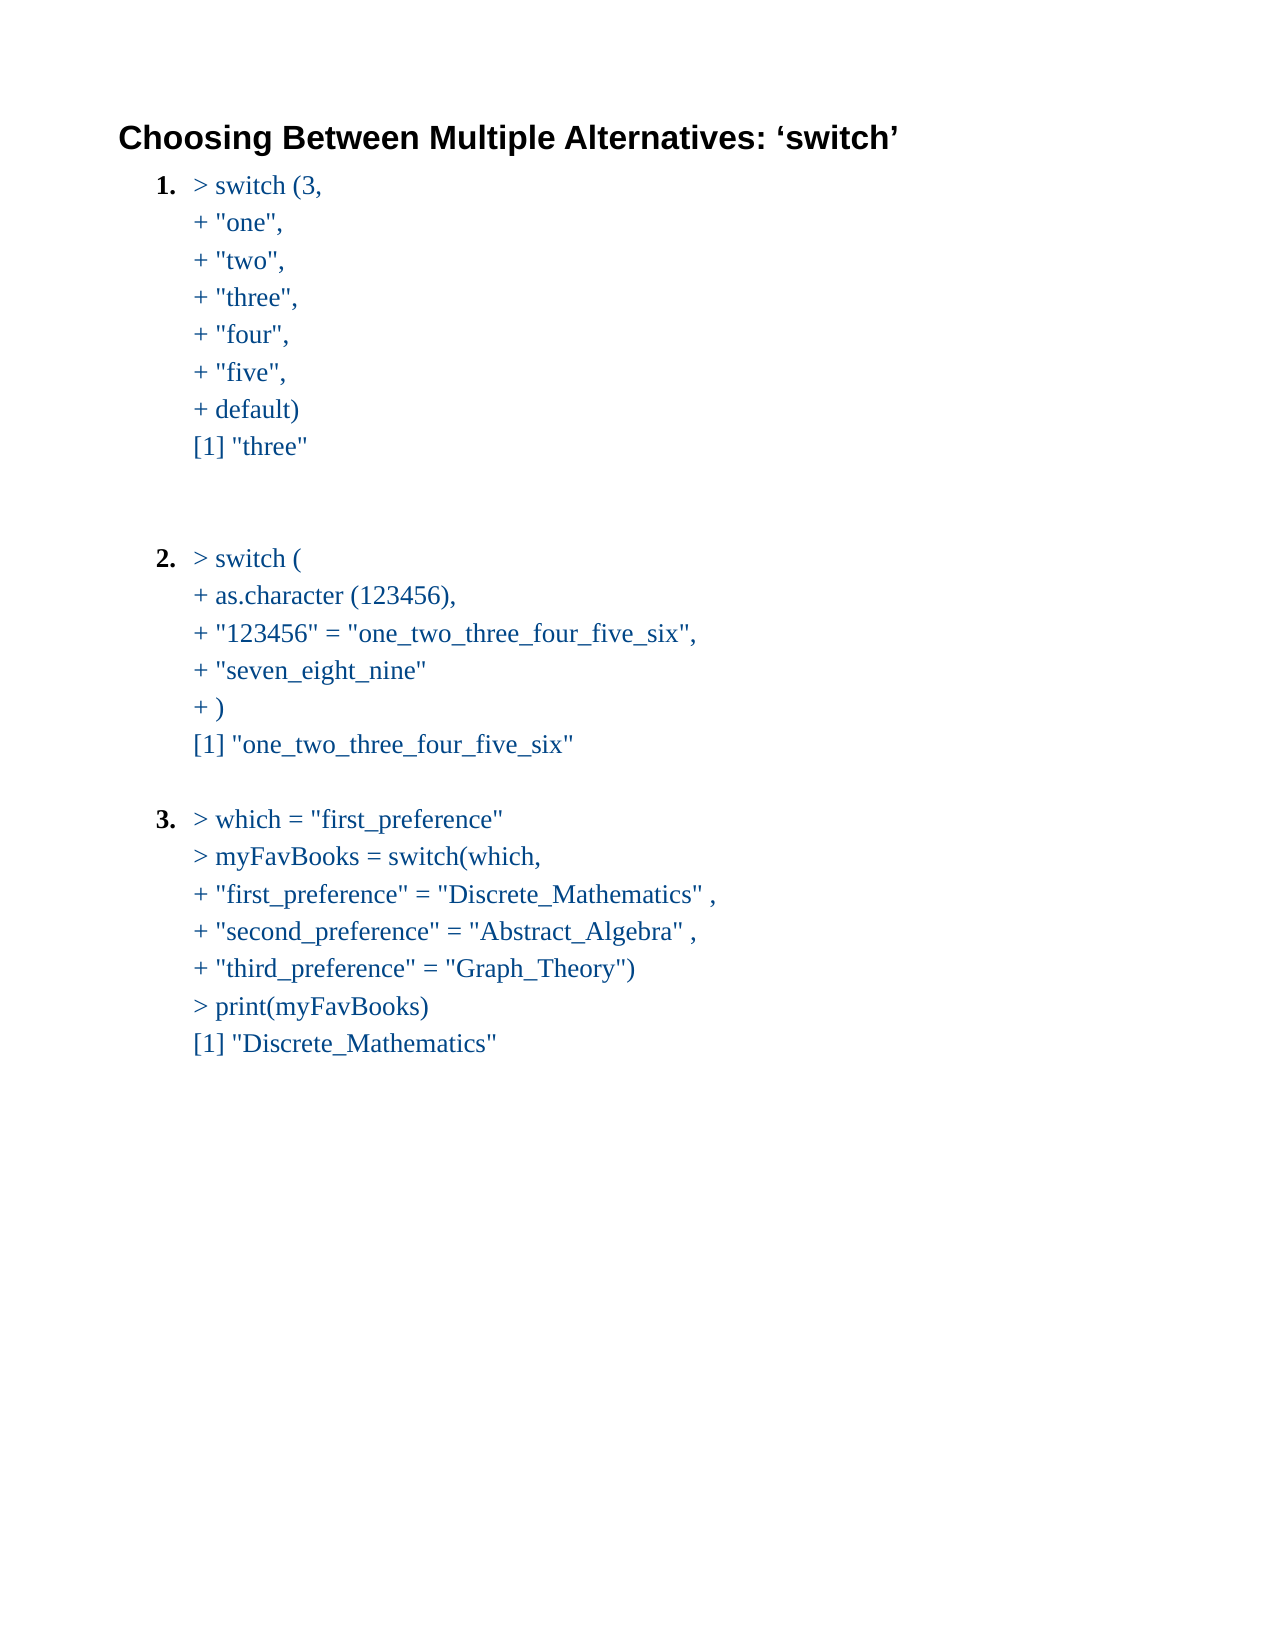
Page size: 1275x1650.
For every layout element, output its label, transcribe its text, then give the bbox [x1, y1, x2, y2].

list > switch (3, [156, 169, 1157, 200]
subtitle Choosing Between Multiple Alternatives: ‘switch’ [118, 118, 1157, 157]
list + "second_preference" = "Abstract_Algebra" , [156, 915, 1157, 946]
list > which = "first_preference" [156, 803, 1157, 834]
list [1] "three" [156, 430, 1157, 461]
list + "two", [156, 244, 1157, 275]
list + "seven_eight_nine" [156, 654, 1157, 685]
list + "123456" = "one_two_three_four_five_six", [156, 617, 1157, 648]
list + as.character (123456), [156, 579, 1157, 611]
list + "third_preference" = "Graph_Theory") [156, 952, 1157, 983]
list + ) [156, 691, 1157, 722]
list + "first_preference" = "Discrete_Mathematics" , [156, 878, 1157, 909]
list + "three", [156, 281, 1157, 312]
list + "four", [156, 318, 1157, 349]
list [1] "Discrete_Mathematics" [156, 1027, 1157, 1058]
list + default) [156, 393, 1157, 424]
list + "five", [156, 356, 1157, 387]
list > switch ( [156, 542, 1157, 573]
list > myFavBooks = switch(which, [156, 841, 1157, 872]
list + "one", [156, 207, 1157, 238]
list [1] "one_two_three_four_five_six" [156, 729, 1157, 760]
list > print(myFavBooks) [156, 990, 1157, 1021]
